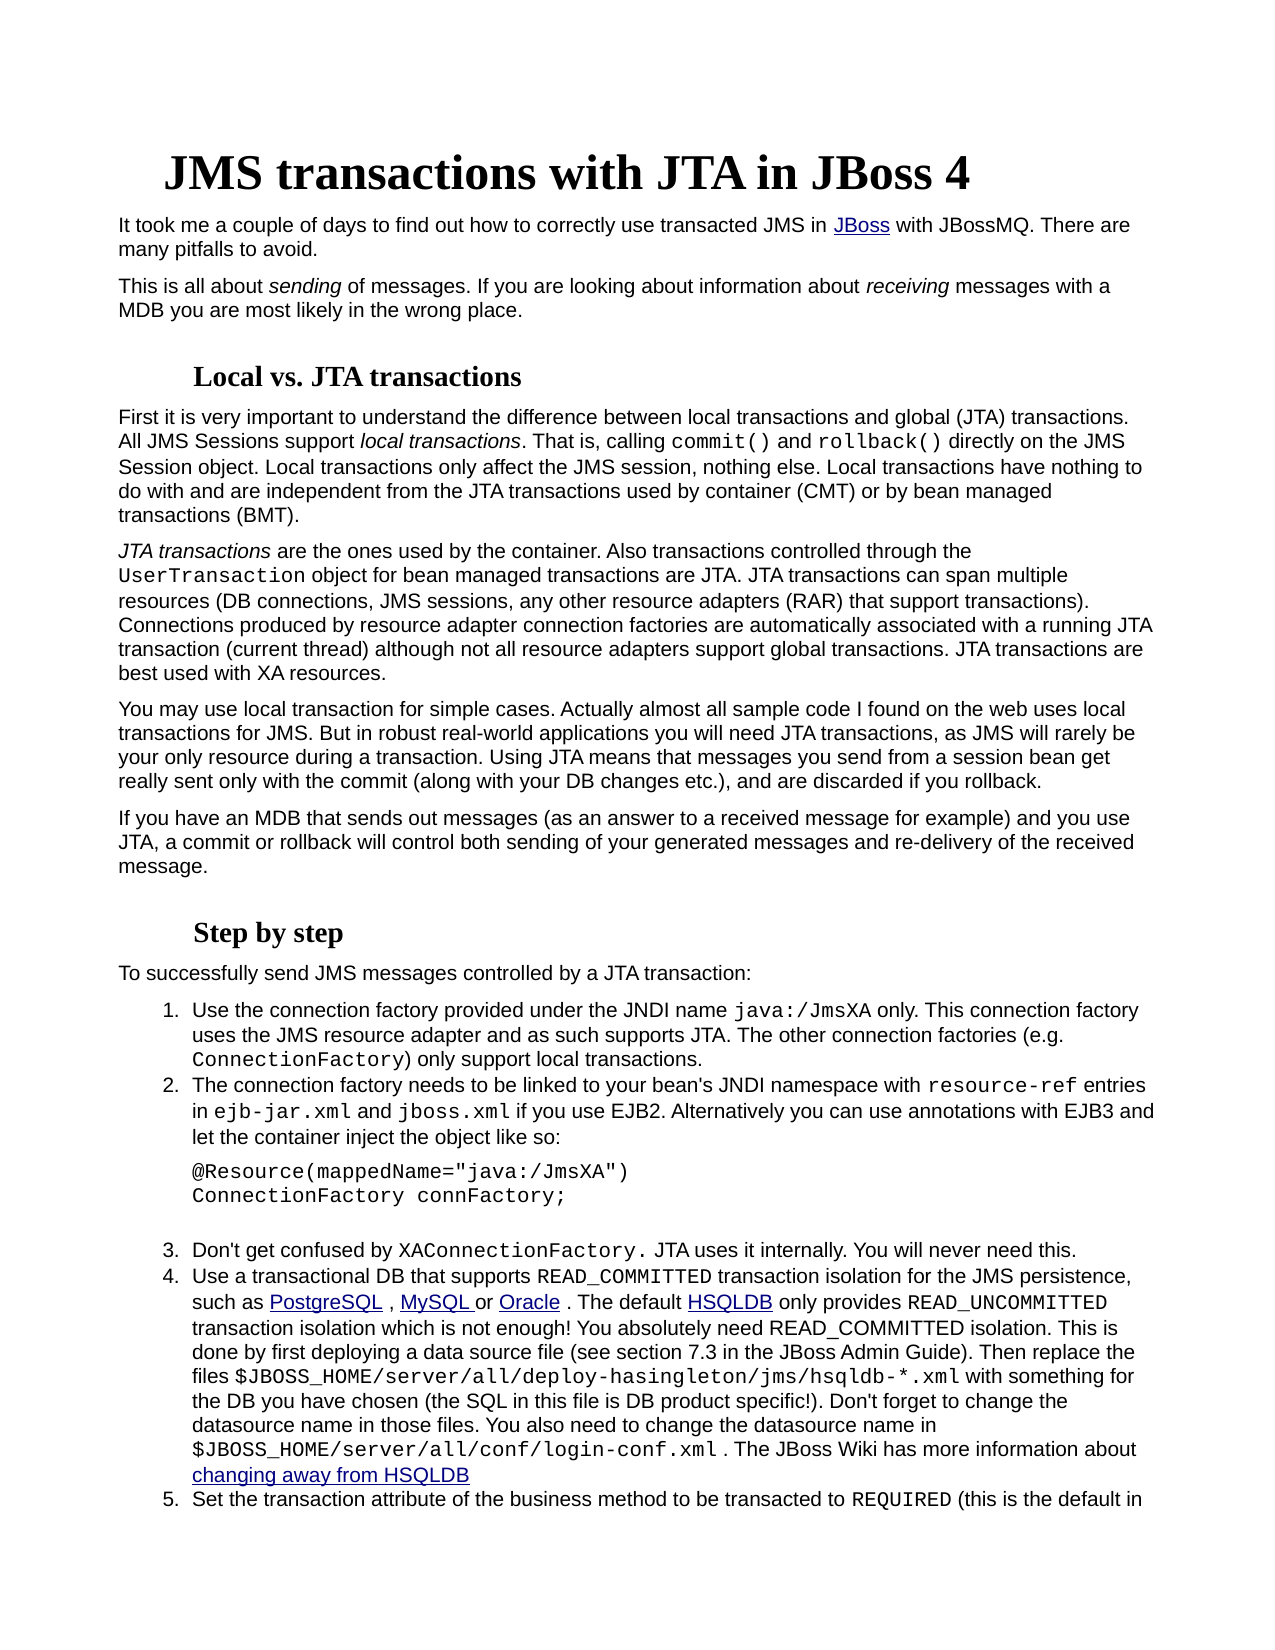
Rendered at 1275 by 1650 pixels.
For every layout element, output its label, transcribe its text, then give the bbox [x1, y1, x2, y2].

list @Resource(mappedName="java:/JmsXA") [162, 1161, 1157, 1185]
subtitle JMS transactions with JTA in JBoss 4 [118, 143, 1157, 201]
subtitle Local vs. JTA transactions [118, 359, 1157, 392]
list ConnectionFactory connFactory; [162, 1185, 1157, 1208]
text It took me a couple of days to find out how to correctly use transacted JMS in JBoss with JBossMQ. There are many pitfalls to avoid. [118, 213, 1157, 261]
text You may use local transaction for simple cases. Actually almost all sample code I found on the web uses local transactions for JMS. But in robust real-world applications you will need JTA transactions, as JMS will rarely be your only resource during a transaction. Using JTA means that messages you send from a session bean get really sent only with the commit (along with your DB changes etc.), and are discarded if you rollback. [118, 697, 1157, 793]
subtitle Step by step [118, 915, 1157, 948]
text To successfully send JMS messages controlled by a JTA transaction: [118, 961, 1157, 985]
text If you have an MDB that sends out messages (as an answer to a received message for example) and you use JTA, a commit or rollback will control both sending of your generated messages and re-delivery of the received message. [118, 806, 1157, 877]
list Set the transaction attribute of the business method to be transacted to REQUIRED (this is the default in [162, 1487, 1157, 1513]
list Use the connection factory provided under the JNDI name java:/JmsXA only. This connection factory uses the JMS resource adapter and as such supports JTA. The other connection factories (e.g. ConnectionFactory) only support local transactions. [162, 997, 1157, 1073]
text This is all about sending of messages. If you are looking about information about receiving messages with a MDB you are most likely in the wrong place. [118, 273, 1157, 321]
text First it is very important to understand the difference between local transactions and global (JTA) transactions. All JMS Sessions support local transactions. That is, calling commit() and rollback() directly on the JMS Session object. Local transactions only affect the JMS session, nothing else. Local transactions have nothing to do with and are independent from the JTA transactions used by container (CMT) or by bean managed transactions (BMT). [118, 405, 1157, 527]
list Don't get confused by XAConnectionFactory. JTA uses it internally. You will never need this. [162, 1238, 1157, 1264]
list Use a transactional DB that supports READ_COMMITTED transaction isolation for the JMS persistence, such as PostgreSQL , MySQL or Oracle . The default HSQLDB only provides READ_UNCOMMITTED transaction isolation which is not enough! You absolutely need READ_COMMITTED isolation. This is done by first deploying a data source file (see section 7.3 in the JBoss Admin Guide). Then replace the files $JBOSS_HOME/server/all/deploy-hasingleton/jms/hsqldb-*.xml with something for the DB you have chosen (the SQL in this file is DB product specific!). Don't forget to change the datasource name in those files. You also need to change the datasource name in $JBOSS_HOME/server/all/conf/login-conf.xml . The JBoss Wiki has more information about changing away from HSQLDB [162, 1264, 1157, 1487]
text JTA transactions are the ones used by the container. Also transactions controlled through the UserTransaction object for bean managed transactions are JTA. JTA transactions can span multiple resources (DB connections, JMS sessions, any other resource adapters (RAR) that support transactions). Connections produced by resource adapter connection factories are automatically associated with a running JTA transaction (current thread) although not all resource adapters support global transactions. JTA transactions are best used with XA resources. [118, 539, 1157, 685]
list The connection factory needs to be linked to your bean's JNDI namespace with resource-ref entries in ejb-jar.xml and jboss.xml if you use EJB2. Alternatively you can use annotations with EJB3 and let the container inject the object like so: [162, 1073, 1157, 1149]
